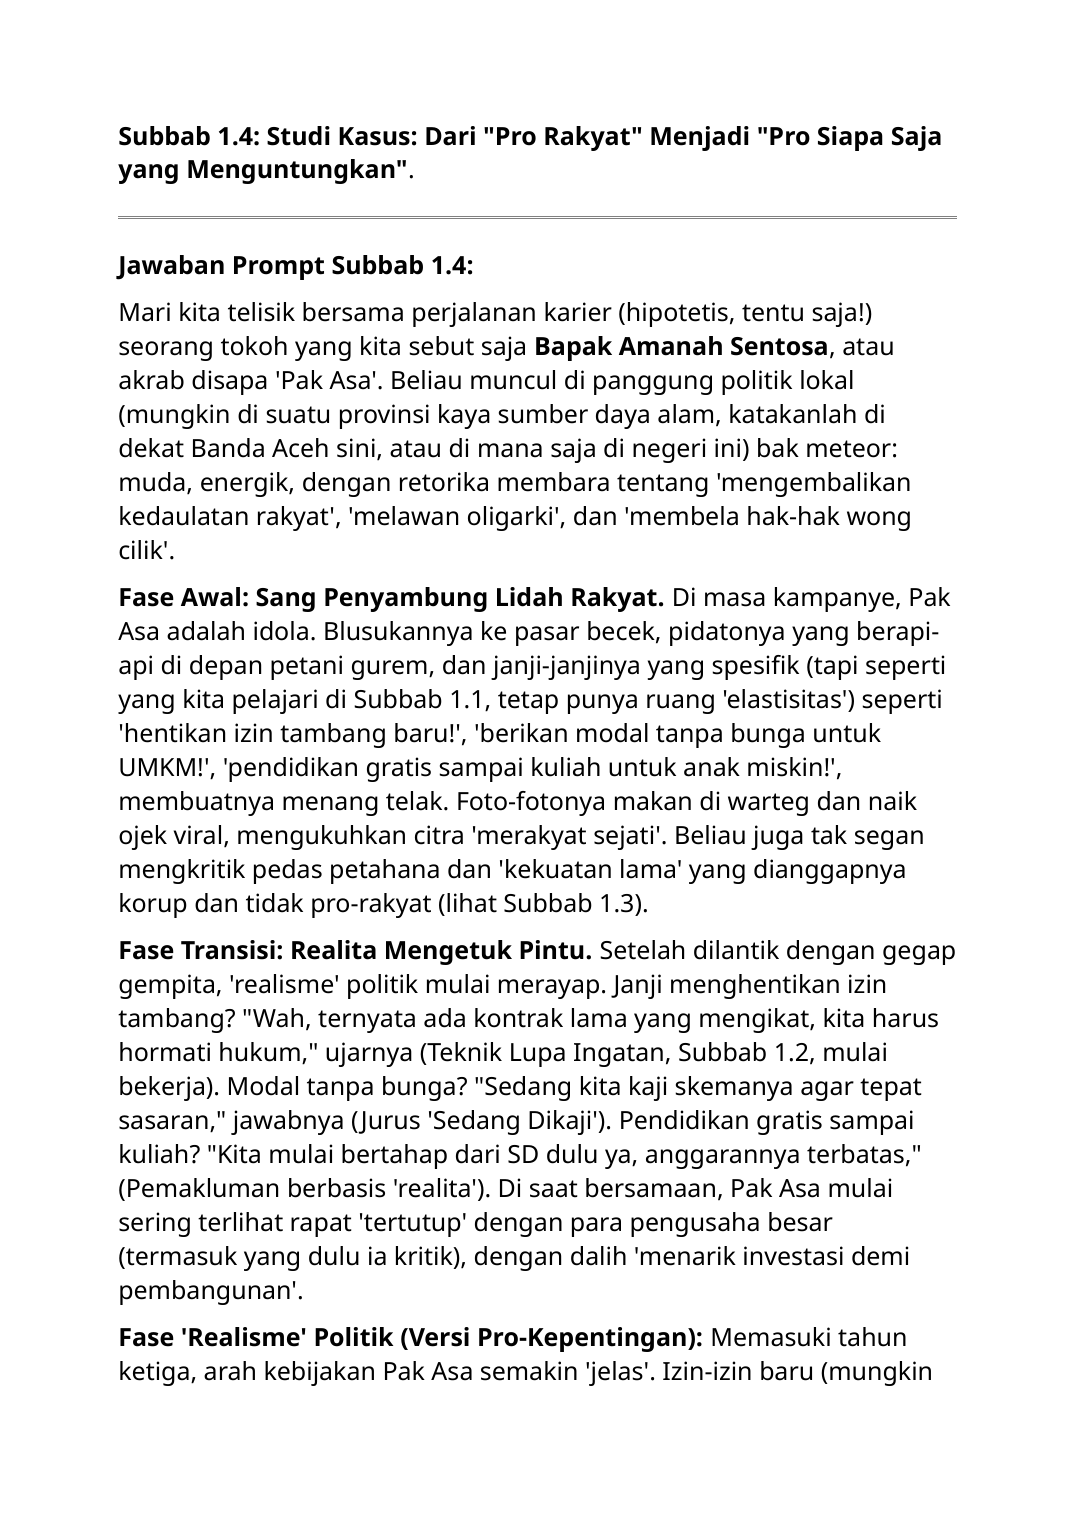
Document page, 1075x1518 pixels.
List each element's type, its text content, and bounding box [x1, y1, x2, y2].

text Fase Transisi: Realita Mengetuk Pintu. Setelah dilantik dengan gegap gempita, 'realisme' politik mulai merayap. Janji menghentikan izin tambang? "Wah, ternyata ada kontrak lama yang mengikat, kita harus hormati hukum," ujarnya (Teknik Lupa Ingatan, Subbab 1.2, mulai bekerja). Modal tanpa bunga? "Sedang kita kaji skemanya agar tepat sasaran," jawabnya (Jurus 'Sedang Dikaji'). Pendidikan gratis sampai kuliah? "Kita mulai bertahap dari SD dulu ya, anggarannya terbatas," (Pemakluman berbasis 'realita'). Di saat bersamaan, Pak Asa mulai sering terlihat rapat 'tertutup' dengan para pengusaha besar (termasuk yang dulu ia kritik), dengan dalih 'menarik investasi demi pembangunan'. [118, 932, 957, 1307]
text Fase Awal: Sang Penyambung Lidah Rakyat. Di masa kampanye, Pak Asa adalah idola. Blusukannya ke pasar becek, pidatonya yang berapi-api di depan petani gurem, dan janji-janjinya yang spesifik (tapi seperti yang kita pelajari di Subbab 1.1, tetap punya ruang 'elastisitas') seperti 'hentikan izin tambang baru!', 'berikan modal tanpa bunga untuk UMKM!', 'pendidikan gratis sampai kuliah untuk anak miskin!', membuatnya menang telak. Foto-fotonya makan di warteg dan naik ojek viral, mengukuhkan citra 'merakyat sejati'. Beliau juga tak segan mengkritik pedas petahana dan 'kekuatan lama' yang dianggapnya korup dan tidak pro-rakyat (lihat Subbab 1.3). [118, 579, 957, 920]
text Subbab 1.4: Studi Kasus: Dari "Pro Rakyat" Menjadi "Pro Siapa Saja yang Menguntungkan". [118, 118, 957, 186]
text Mari kita telisik bersama perjalanan karier (hipotetis, tentu saja!) seorang tokoh yang kita sebut saja Bapak Amanah Sentosa, atau akrab disapa 'Pak Asa'. Beliau muncul di panggung politik lokal (mungkin di suatu provinsi kaya sumber daya alam, katakanlah di dekat Banda Aceh sini, atau di mana saja di negeri ini) bak meteor: muda, energik, dengan retorika membara tentang 'mengembalikan kedaulatan rakyat', 'melawan oligarki', dan 'membela hak-hak wong cilik'. [118, 294, 957, 567]
text Jawaban Prompt Subbab 1.4: [118, 248, 957, 282]
text Fase 'Realisme' Politik (Versi Pro-Kepentingan): Memasuki tahun ketiga, arah kebijakan Pak Asa semakin 'jelas'. Izin-izin baru (mungkin [118, 1319, 957, 1388]
